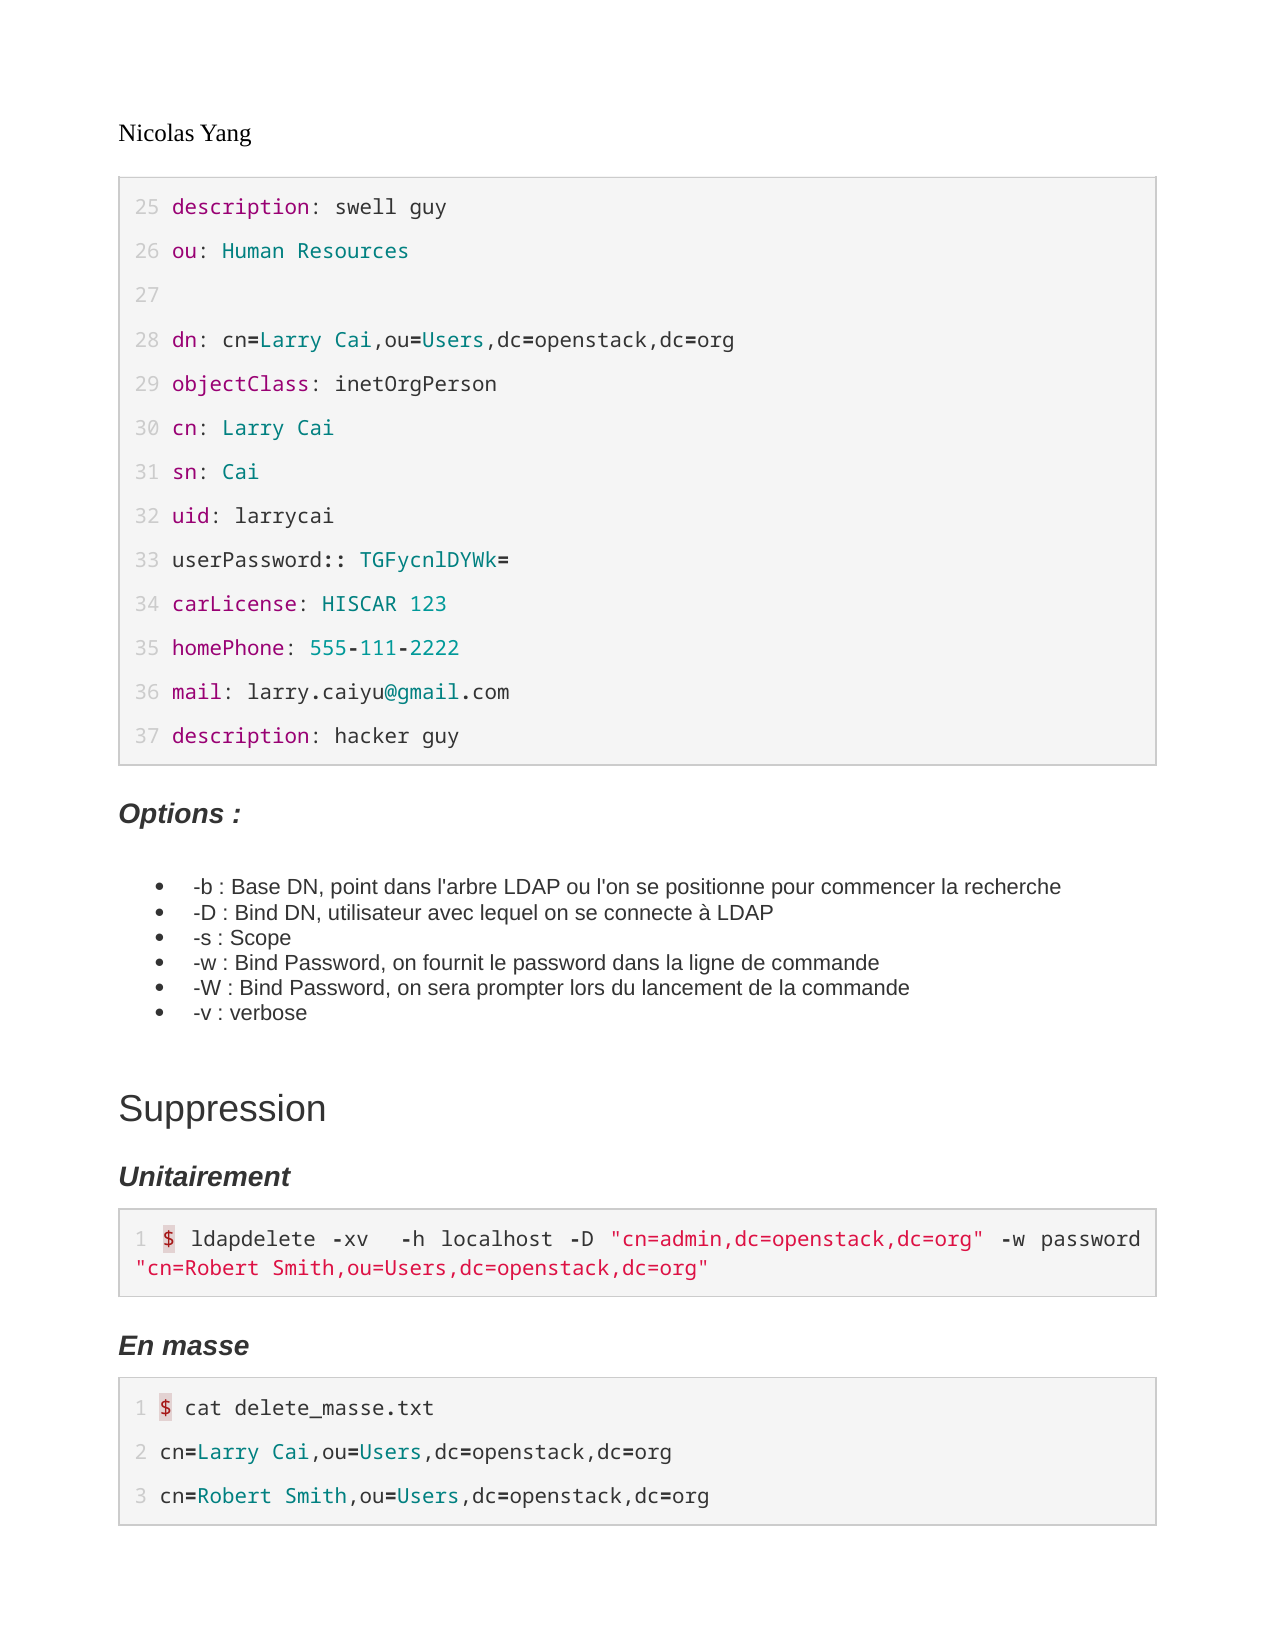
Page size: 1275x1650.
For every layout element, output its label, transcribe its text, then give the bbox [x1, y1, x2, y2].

text 25 description: swell guy [120, 178, 1155, 220]
text 1 $ cat delete_masse.txt [120, 1378, 1155, 1421]
list -D : Bind DN, utilisateur avec lequel on se connecte à LDAP [156, 899, 1157, 925]
text 36 mail: larry.caiyu@gmail.com [120, 661, 1155, 705]
text 1 $ ldapdelete -xv -h localhost -D "cn=admin,dc=openstack,dc=org" -w password "cn=Robert Smith,ou=Users,dc=openstack,dc=org" [120, 1210, 1155, 1296]
text 37 description: hacker guy [120, 705, 1155, 764]
text 27 [120, 264, 1155, 308]
list -v : verbose [156, 1000, 1157, 1026]
list -s : Scope [156, 925, 1157, 950]
text 2 cn=Larry Cai,ou=Users,dc=openstack,dc=org [120, 1421, 1155, 1465]
text 28 dn: cn=Larry Cai,ou=Users,dc=openstack,dc=org [120, 308, 1155, 353]
list -W : Bind Password, on sera prompter lors du lancement de la commande [156, 975, 1157, 1000]
text 3 cn=Robert Smith,ou=Users,dc=openstack,dc=org [120, 1465, 1155, 1524]
text 33 userPassword:: TGFycnlDYWk= [120, 529, 1155, 573]
subtitle Options : [118, 797, 1157, 829]
text 29 objectClass: inetOrgPerson [120, 353, 1155, 397]
subtitle Suppression [118, 1086, 1157, 1129]
list -w : Bind Password, on fournit le password dans la ligne de commande [156, 950, 1157, 975]
text 34 carLicense: HISCAR 123 [120, 573, 1155, 617]
text 30 cn: Larry Cai [120, 397, 1155, 441]
text 35 homePhone: 555-111-2222 [120, 617, 1155, 661]
text 26 ou: Human Resources [120, 220, 1155, 264]
text 32 uid: larrycai [120, 485, 1155, 529]
text 31 sn: Cai [120, 441, 1155, 485]
subtitle En masse [118, 1329, 1157, 1361]
subtitle Unitairement [118, 1160, 1157, 1193]
list -b : Base DN, point dans l'arbre LDAP ou l'on se positionne pour commencer la recherche [156, 874, 1157, 899]
